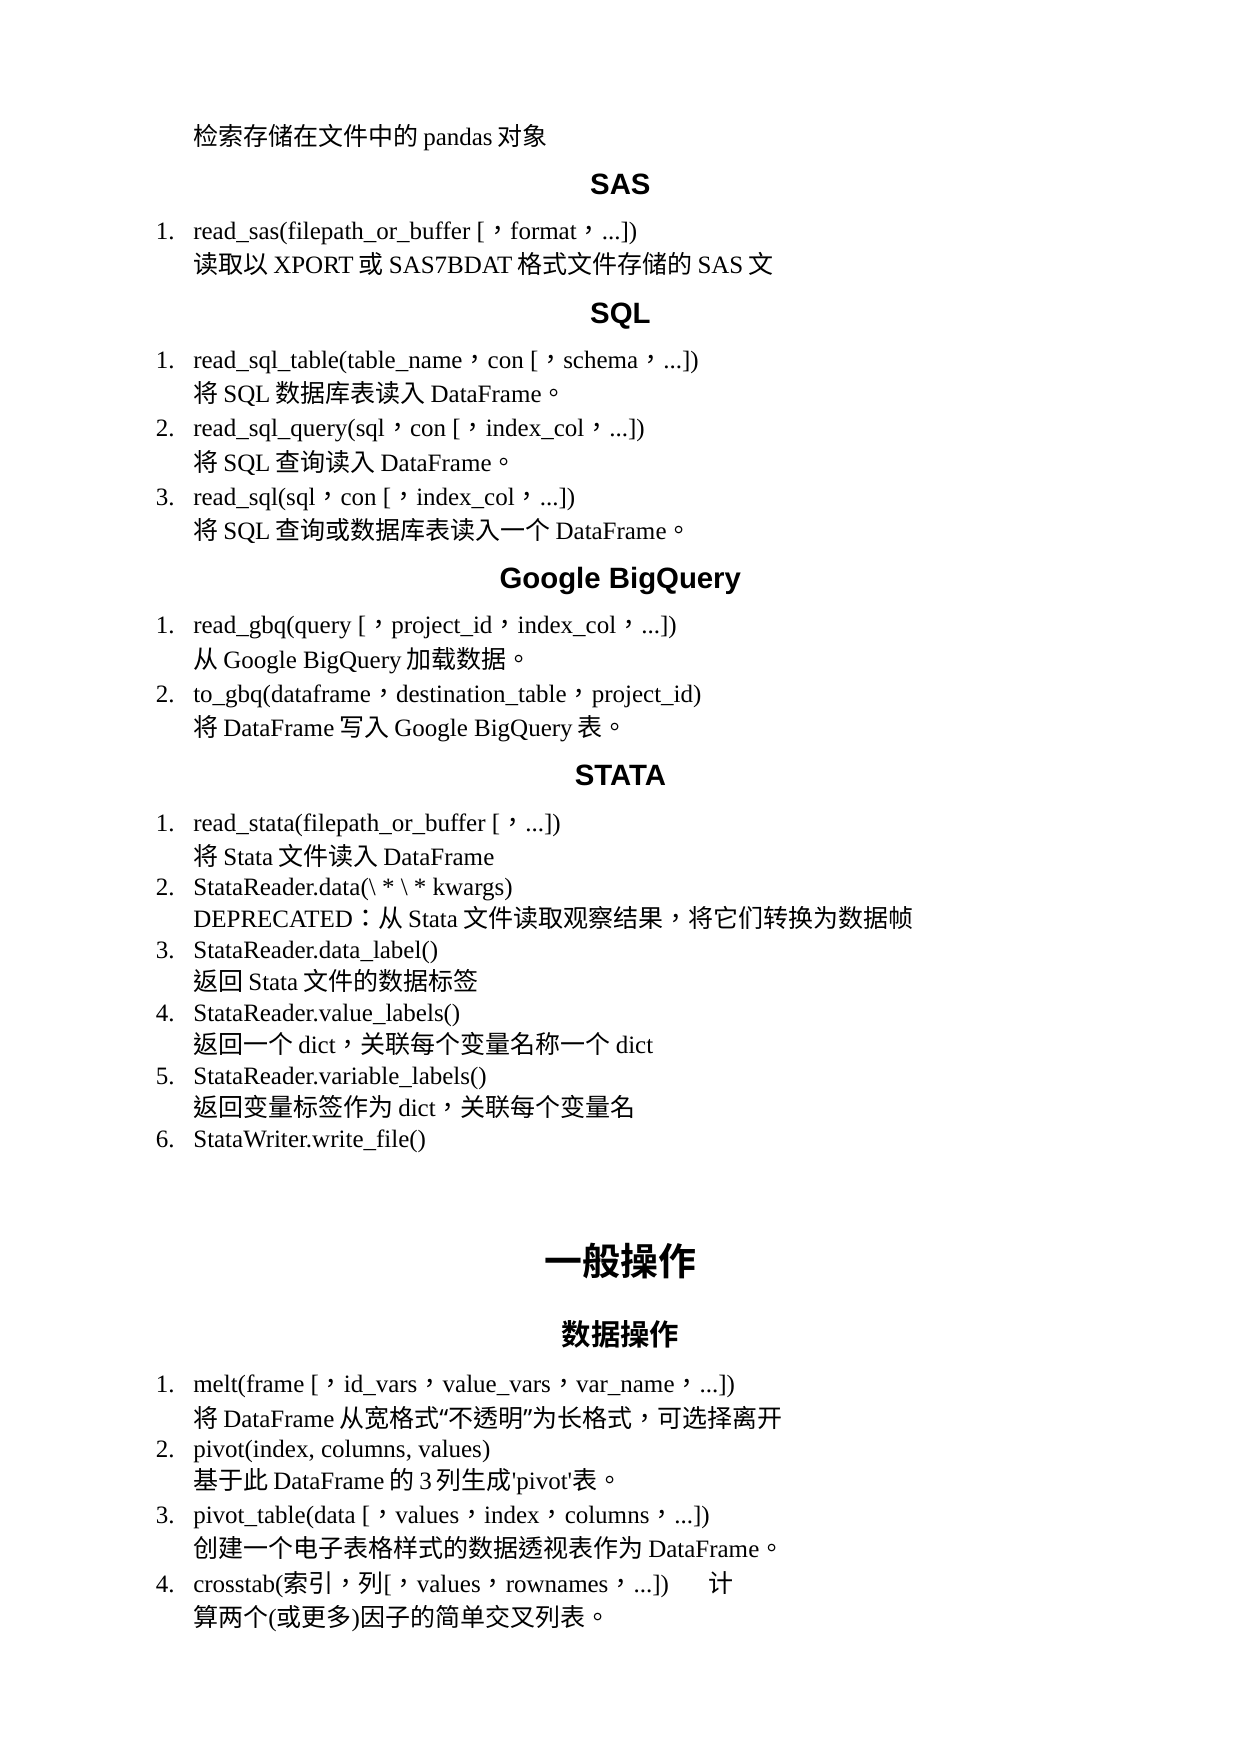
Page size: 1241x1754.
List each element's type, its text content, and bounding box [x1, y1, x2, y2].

subtitle SQL [118, 296, 1122, 329]
list StataWriter.write_file() [156, 1124, 1122, 1152]
list 将SQL查询或数据库表读入一个DataFrame。 [156, 512, 1122, 546]
list 将Stata文件读入DataFrame [156, 838, 1122, 872]
list 读取以XPORT或SAS7BDAT格式文件存储的SAS文 [156, 247, 1122, 281]
list 检索存储在文件中的pandas对象 [156, 118, 1122, 152]
list to_gbq(dataframe，destination_table，project_id) [156, 675, 1122, 709]
list 创建一个电子表格样式的数据透视表作为DataFrame。 [156, 1531, 1122, 1565]
list StataReader.data(\ * \ * kwargs) [156, 872, 1122, 901]
list 基于此DataFrame的3列生成'pivot'表。 [156, 1463, 1122, 1497]
list read_stata(filepath_or_buffer [，...]) [156, 804, 1122, 838]
subtitle 一般操作 [118, 1235, 1122, 1287]
list crosstab(索引，列[，values，rownames，...]) 计 [156, 1565, 1122, 1599]
list read_sql(sql，con [，index_col，...]) [156, 478, 1122, 512]
subtitle SAS [118, 167, 1122, 201]
list pivot(index, columns, values) [156, 1434, 1122, 1463]
list 返回一个dict，关联每个变量名称一个dict [156, 1027, 1122, 1061]
list read_gbq(query [，project_id，index_col，...]) [156, 607, 1122, 641]
list DEPRECATED：从Stata文件读取观察结果，将它们转换为数据帧 [156, 901, 1122, 935]
list 算两个(或更多)因子的简单交叉列表。 [156, 1599, 1122, 1633]
list 将SQL数据库表读入DataFrame。 [156, 376, 1122, 410]
list read_sql_query(sql，con [，index_col，...]) [156, 410, 1122, 444]
list 将DataFrame写入Google BigQuery表。 [156, 709, 1122, 743]
subtitle STATA [118, 758, 1122, 792]
list read_sql_table(table_name，con [，schema，...]) [156, 342, 1122, 376]
list StataReader.variable_labels() [156, 1061, 1122, 1089]
list StataReader.value_labels() [156, 998, 1122, 1027]
list read_sas(filepath_or_buffer [，format，...]) [156, 213, 1122, 247]
subtitle 数据操作 [118, 1314, 1122, 1354]
subtitle Google BigQuery [118, 561, 1122, 595]
list 将DataFrame从宽格式“不透明”为长格式，可选择离开 [156, 1400, 1122, 1434]
list StataReader.data_label() [156, 935, 1122, 964]
list melt(frame [，id_vars，value_vars，var_name，...]) [156, 1366, 1122, 1400]
list 将SQL查询读入DataFrame。 [156, 444, 1122, 478]
list pivot_table(data [，values，index，columns，...]) [156, 1497, 1122, 1531]
list 返回Stata文件的数据标签 [156, 964, 1122, 998]
list 返回变量标签作为dict，关联每个变量名 [156, 1089, 1122, 1124]
list 从Google BigQuery加载数据。 [156, 641, 1122, 675]
